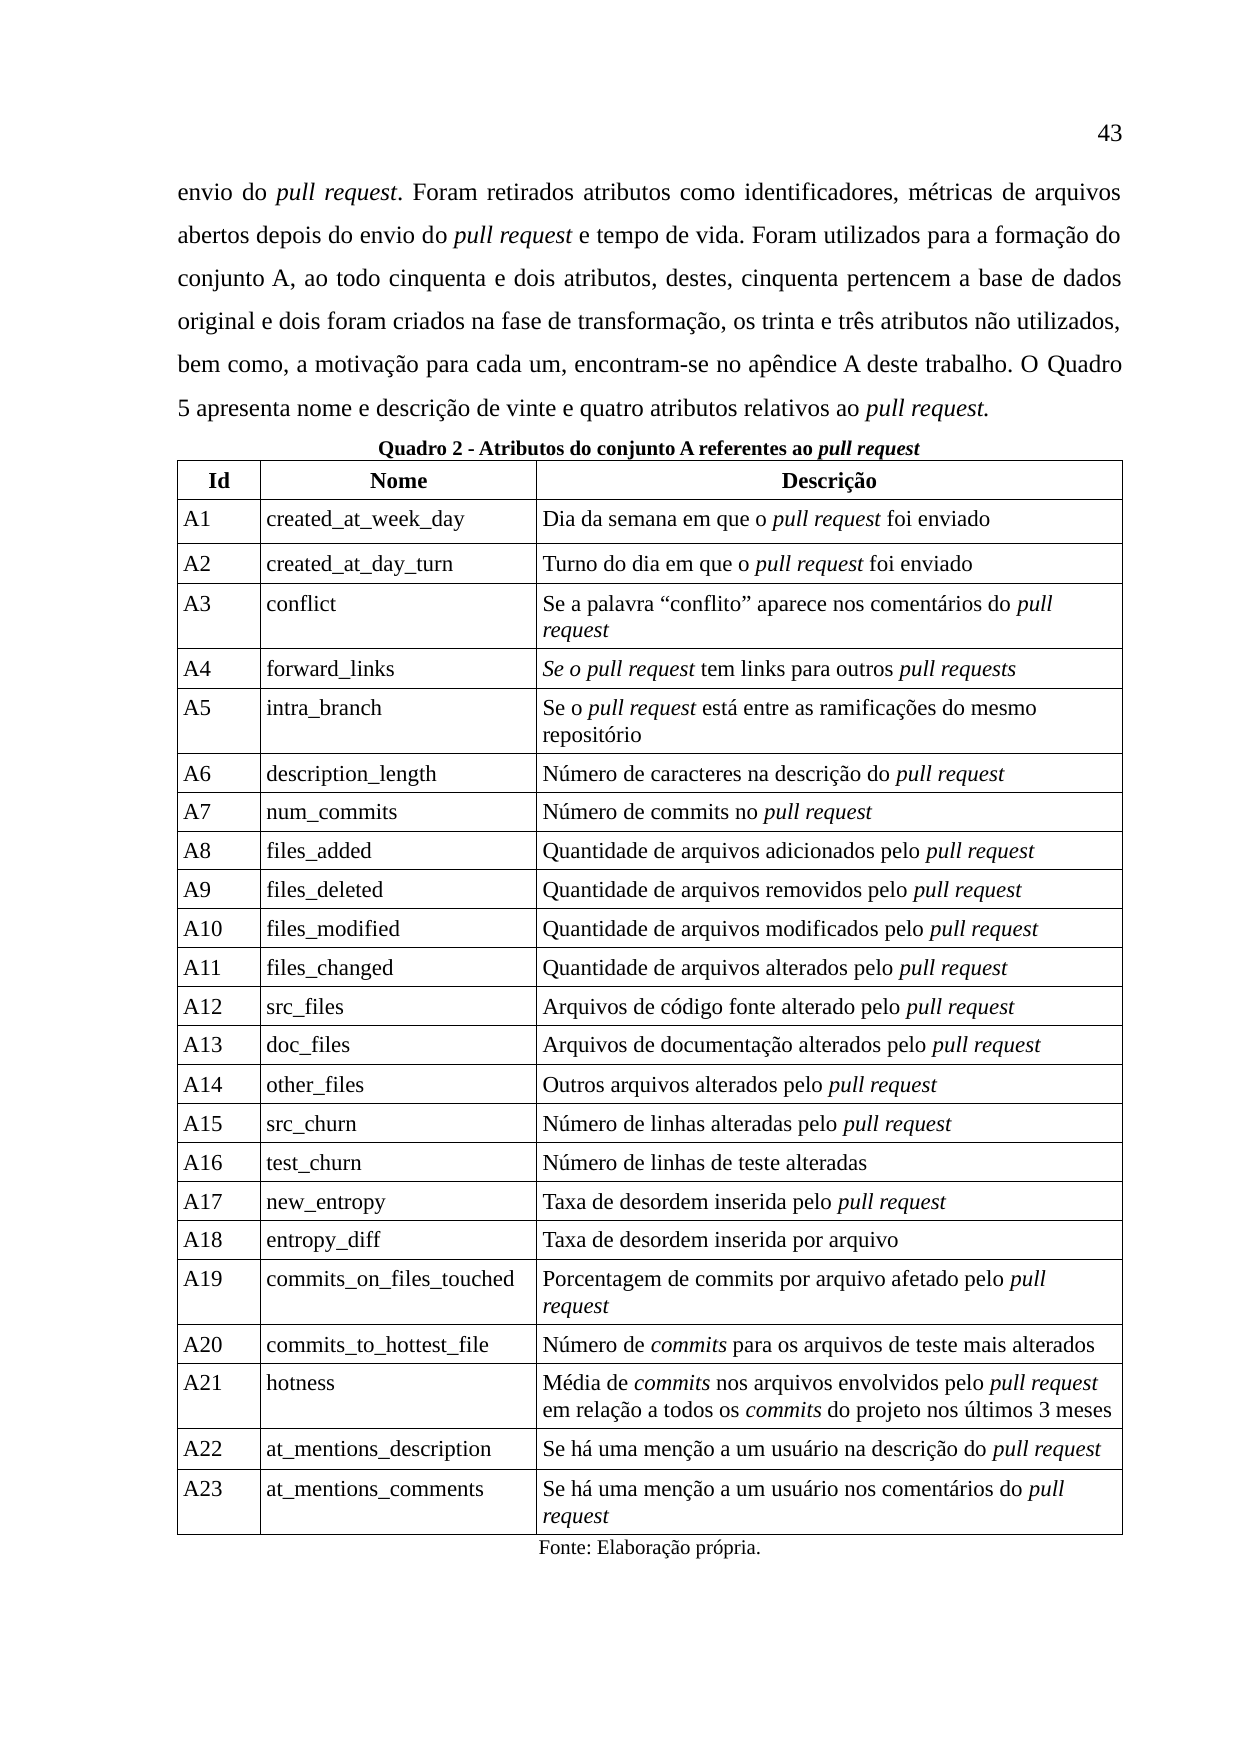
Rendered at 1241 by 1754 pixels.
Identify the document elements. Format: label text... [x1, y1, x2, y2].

table_cell Arquivos de código fonte alterado pelo pull request [537, 987, 1122, 1025]
table_cell A23 [178, 1470, 260, 1534]
table_cell A6 [178, 754, 260, 792]
table_cell Número de linhas de teste alteradas [537, 1143, 1122, 1181]
table_cell at_mentions_description [261, 1429, 536, 1469]
table_cell Se há uma menção a um usuário nos comentários do pull request [537, 1470, 1122, 1534]
table_cell A16 [178, 1143, 260, 1181]
table_cell conflict [261, 584, 536, 648]
table_cell A7 [178, 793, 260, 831]
table_header Descrição [537, 461, 1122, 499]
table_cell Número de commits no pull request [537, 793, 1122, 831]
table_cell commits_to_hottest_file [261, 1325, 536, 1363]
table_cell A18 [178, 1221, 260, 1259]
table_cell A13 [178, 1026, 260, 1064]
table_cell A12 [178, 987, 260, 1025]
table_cell Quantidade de arquivos adicionados pelo pull request [537, 832, 1122, 869]
table_cell num_commits [261, 793, 536, 831]
table_cell created_at_day_turn [261, 544, 536, 583]
table_cell Turno do dia em que o pull request foi enviado [537, 544, 1122, 583]
table_cell A14 [178, 1065, 260, 1103]
table_cell doc_files [261, 1026, 536, 1064]
table_cell description_length [261, 754, 536, 792]
table_cell files_added [261, 832, 536, 869]
table_cell at_mentions_comments [261, 1470, 536, 1534]
text Quadro 2 - Atributos do conjunto A referentes ao pull request [177, 436, 1122, 460]
table_cell Dia da semana em que o pull request foi enviado [537, 500, 1122, 543]
table_cell A4 [178, 649, 260, 688]
table_header Nome [261, 461, 536, 499]
table_cell Outros arquivos alterados pelo pull request [537, 1065, 1122, 1103]
table_cell Número de linhas alteradas pelo pull request [537, 1104, 1122, 1142]
table_cell created_at_week_day [261, 500, 536, 543]
table_cell A8 [178, 832, 260, 869]
table_cell Se a palavra “conflito” aparece nos comentários do pull request [537, 584, 1122, 648]
text Fonte: Elaboração própria. [177, 1535, 1122, 1559]
table_cell A17 [178, 1182, 260, 1220]
table_cell files_deleted [261, 870, 536, 908]
table_cell Se há uma menção a um usuário na descrição do pull request [537, 1429, 1122, 1469]
table_cell A9 [178, 870, 260, 908]
table_cell Se o pull request tem links para outros pull requests [537, 649, 1122, 688]
table_cell A15 [178, 1104, 260, 1142]
table_cell A22 [178, 1429, 260, 1469]
table_cell A3 [178, 584, 260, 648]
table_cell Número de commits para os arquivos de teste mais alterados [537, 1325, 1122, 1363]
table_cell A2 [178, 544, 260, 583]
table_cell files_changed [261, 948, 536, 986]
table_cell A19 [178, 1260, 260, 1324]
table_header Id [178, 461, 260, 499]
table_cell Se o pull request está entre as ramificações do mesmo repositório [537, 689, 1122, 753]
table_cell A20 [178, 1325, 260, 1363]
table_cell src_files [261, 987, 536, 1025]
table_cell intra_branch [261, 689, 536, 753]
table_cell other_files [261, 1065, 536, 1103]
text envio do pull request. Foram retirados atributos como identificadores, métricas de arquivos abertos depois do envio do pull request e tempo de vida. Foram utilizados para a formação do conjunto A, ao todo cinquenta e dois atributos, destes, cinquenta pertencem a base de dados original e dois foram criados na fase de transformação, os trinta e três atributos não utilizados, bem como, a motivação para cada um, encontram-se no apêndice A deste trabalho. O Quadro 5 apresenta nome e descrição de vinte e quatro atributos relativos ao pull request. [177, 177, 1122, 421]
table_cell A1 [178, 500, 260, 543]
table_cell files_modified [261, 909, 536, 947]
table_cell Taxa de desordem inserida pelo pull request [537, 1182, 1122, 1220]
table_cell Porcentagem de commits por arquivo afetado pelo pull request [537, 1260, 1122, 1324]
table_cell Taxa de desordem inserida por arquivo [537, 1221, 1122, 1259]
table_cell Média de commits nos arquivos envolvidos pelo pull request em relação a todos os commits do projeto nos últimos 3 meses [537, 1364, 1122, 1428]
table_cell commits_on_files_touched [261, 1260, 536, 1324]
table_cell entropy_diff [261, 1221, 536, 1259]
table_cell A5 [178, 689, 260, 753]
table_cell Quantidade de arquivos alterados pelo pull request [537, 948, 1122, 986]
table_cell A21 [178, 1364, 260, 1428]
table_cell new_entropy [261, 1182, 536, 1220]
table_cell forward_links [261, 649, 536, 688]
table_cell Arquivos de documentação alterados pelo pull request [537, 1026, 1122, 1064]
table_cell test_churn [261, 1143, 536, 1181]
table_cell src_churn [261, 1104, 536, 1142]
table_cell A11 [178, 948, 260, 986]
table_cell A10 [178, 909, 260, 947]
table_cell Quantidade de arquivos removidos pelo pull request [537, 870, 1122, 908]
table_cell Número de caracteres na descrição do pull request [537, 754, 1122, 792]
table_cell hotness [261, 1364, 536, 1428]
table_cell Quantidade de arquivos modificados pelo pull request [537, 909, 1122, 947]
